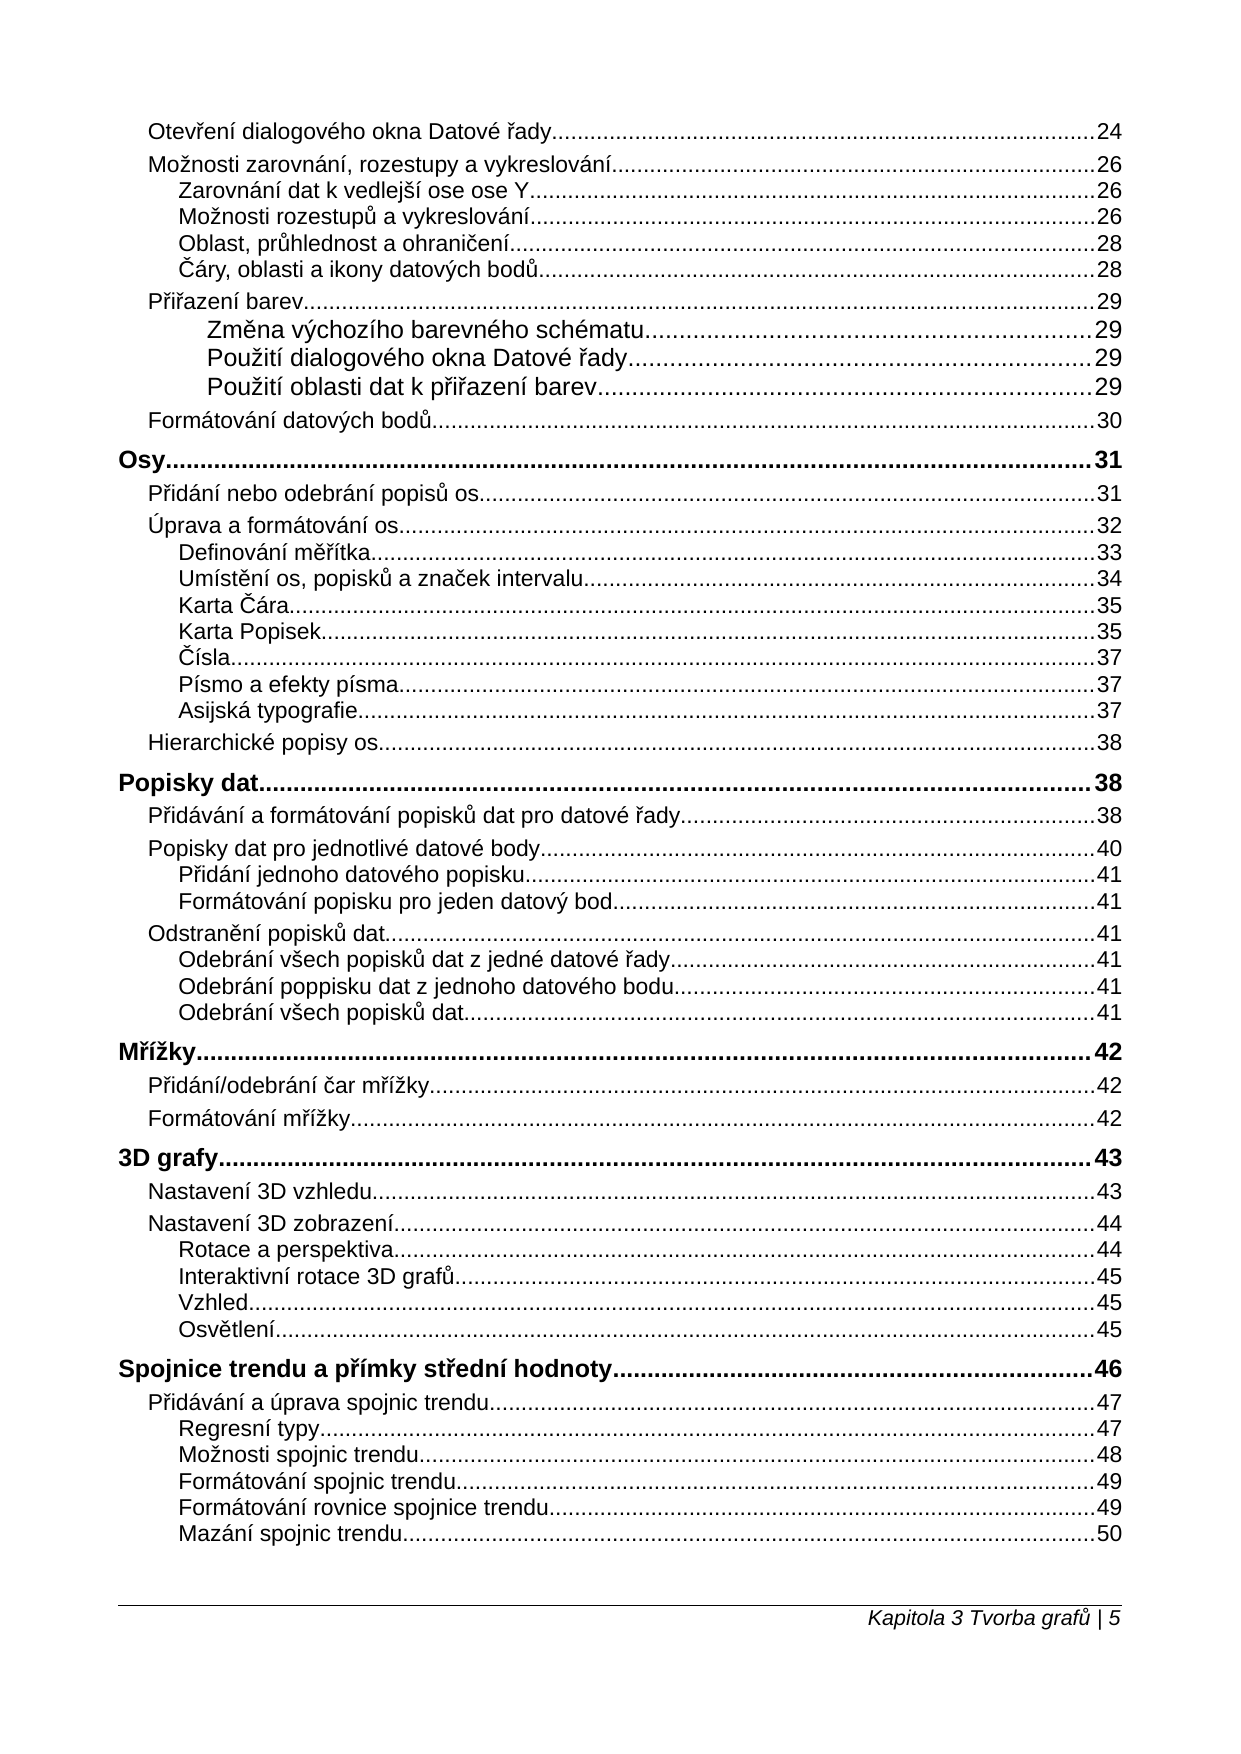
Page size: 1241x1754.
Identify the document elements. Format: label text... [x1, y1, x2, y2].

text Spojnice trendu a přímky střední hodnoty 46 [118, 1354, 1122, 1383]
text Osvětlení 45 [178, 1316, 1122, 1342]
text Vzhled 45 [178, 1289, 1122, 1316]
text Zarovnání dat k vedlejší ose ose Y 26 [178, 177, 1122, 203]
text Možnosti rozestupů a vykreslování 26 [178, 203, 1122, 229]
text Popisky dat pro jednotlivé datové body 40 [148, 835, 1122, 861]
text Hierarchické popisy os 38 [148, 729, 1122, 756]
text Úprava a formátování os 32 [148, 512, 1122, 539]
text Použití oblasti dat k přiřazení barev 29 [207, 372, 1122, 401]
text Asijská typografie 37 [178, 697, 1122, 723]
text Umístění os, popisků a značek intervalu 34 [178, 565, 1122, 592]
text Odstranění popisků dat 41 [148, 920, 1122, 946]
text Formátování mřížky 42 [148, 1104, 1122, 1131]
text Regresní typy 47 [178, 1415, 1122, 1441]
text Nastavení 3D zobrazení 44 [148, 1210, 1122, 1236]
text Možnosti zarovnání, rozestupy a vykreslování 26 [148, 151, 1122, 177]
text Oblast, průhlednost a ohraničení 28 [178, 229, 1122, 256]
text Mřížky 42 [118, 1037, 1122, 1066]
text Odebrání všech popisků dat 41 [178, 999, 1122, 1025]
text Interaktivní rotace 3D grafů 45 [178, 1263, 1122, 1289]
text Písmo a efekty písma 37 [178, 671, 1122, 697]
text Odebrání poppisku dat z jednoho datového bodu 41 [178, 973, 1122, 999]
text Přidávání a úprava spojnic trendu 47 [148, 1389, 1122, 1415]
text Přiřazení barev 29 [148, 288, 1122, 315]
text Přidání nebo odebrání popisů os 31 [148, 480, 1122, 506]
text Přidávání a formátování popisků dat pro datové řady 38 [148, 802, 1122, 829]
text Možnosti spojnic trendu 48 [178, 1441, 1122, 1468]
text Rotace a perspektiva 44 [178, 1236, 1122, 1263]
text Použití dialogového okna Datové řady 29 [207, 343, 1122, 372]
text Karta Popisek 35 [178, 618, 1122, 644]
text Čísla 37 [178, 644, 1122, 671]
text Nastavení 3D vzhledu 43 [148, 1178, 1122, 1204]
text Formátování spojnic trendu 49 [178, 1468, 1122, 1494]
text Karta Čára 35 [178, 592, 1122, 618]
text Přidání jednoho datového popisku 41 [178, 861, 1122, 888]
text Odebrání všech popisků dat z jedné datové řady 41 [178, 946, 1122, 973]
text Formátování popisku pro jeden datový bod 41 [178, 888, 1122, 914]
text Formátování datových bodů 30 [148, 407, 1122, 433]
text Otevření dialogového okna Datové řady 24 [148, 118, 1122, 144]
text Přidání/odebrání čar mřížky 42 [148, 1072, 1122, 1098]
text Osy 31 [118, 445, 1122, 474]
text Čáry, oblasti a ikony datových bodů 28 [178, 256, 1122, 282]
text Změna výchozího barevného schématu 29 [207, 315, 1122, 343]
text 3D grafy 43 [118, 1143, 1122, 1172]
text Popisky dat 38 [118, 768, 1122, 796]
text Definování měřítka 33 [178, 539, 1122, 565]
text Mazání spojnic trendu 50 [178, 1520, 1122, 1547]
text Formátování rovnice spojnice trendu 49 [178, 1494, 1122, 1520]
